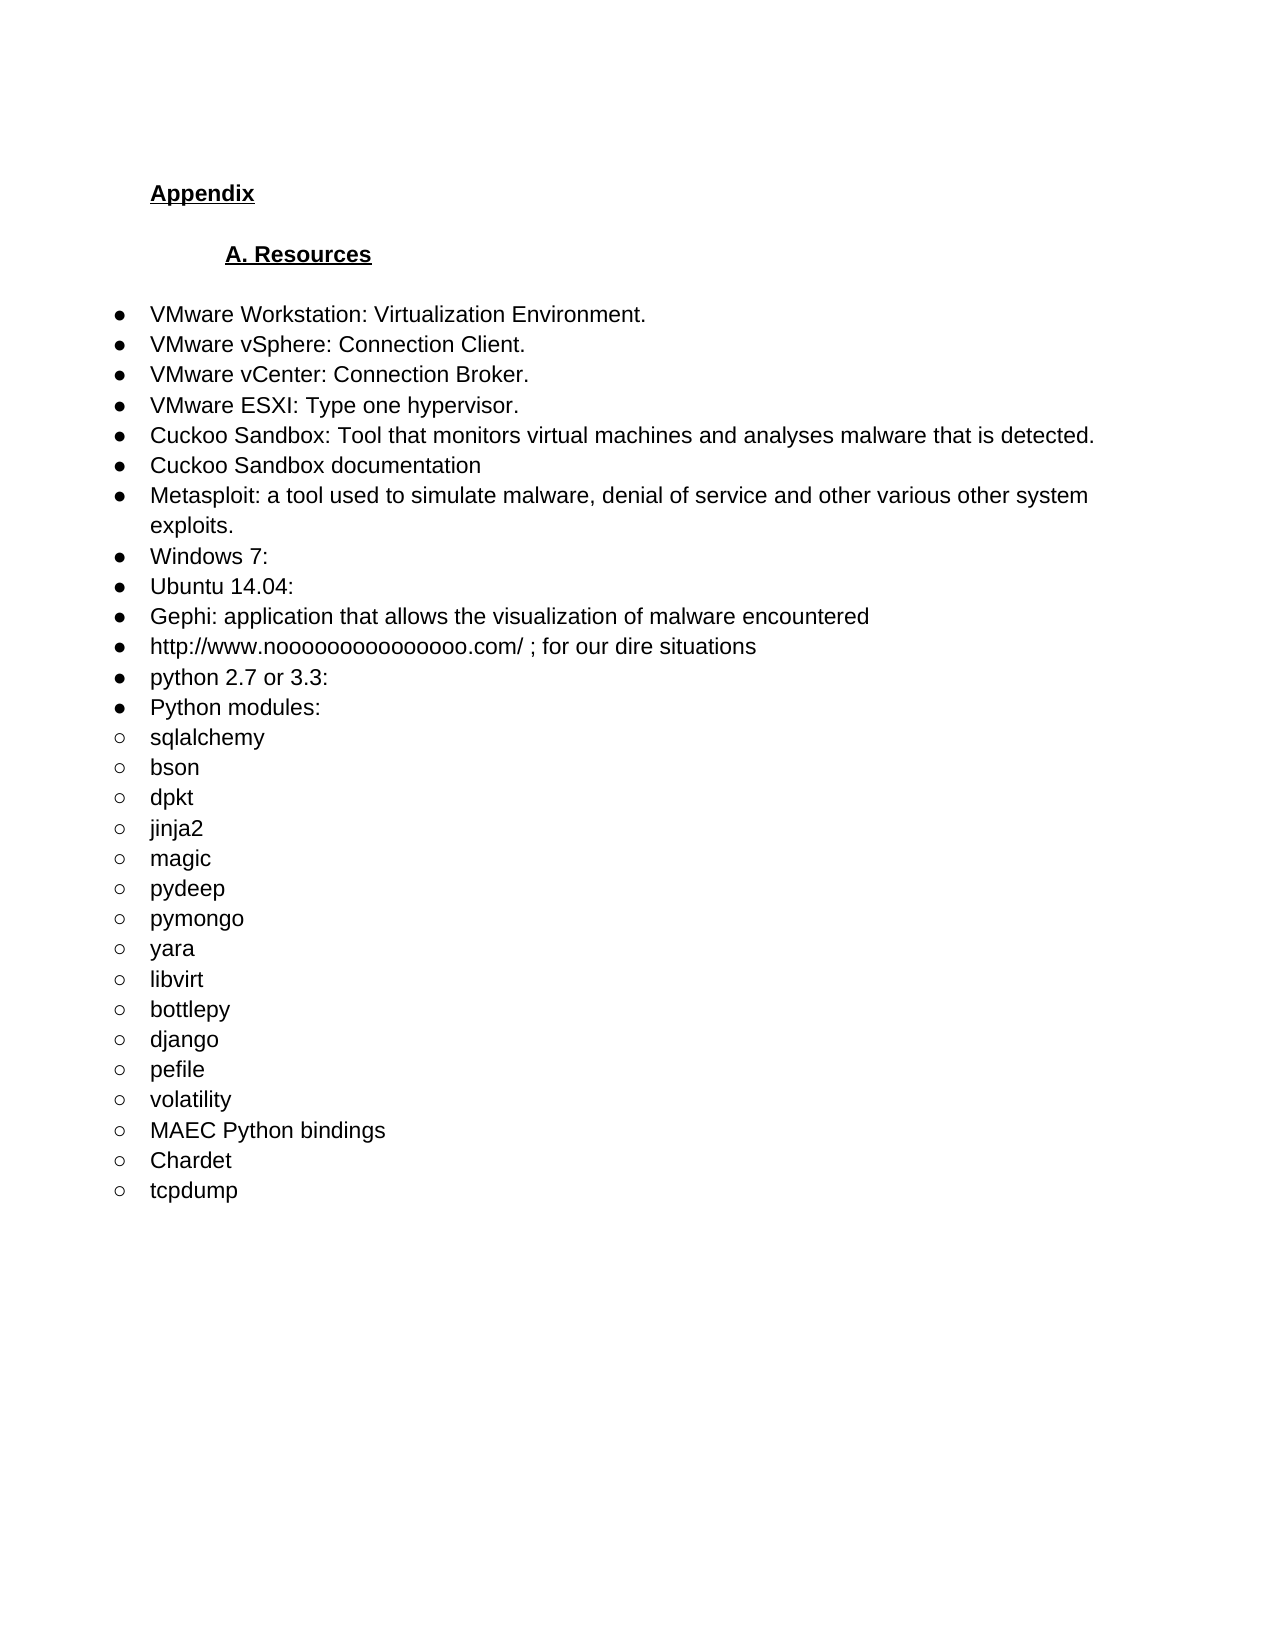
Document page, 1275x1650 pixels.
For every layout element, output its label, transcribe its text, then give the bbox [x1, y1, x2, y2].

list Python modules: [113, 694, 1125, 720]
list volatility [113, 1086, 1125, 1113]
list VMware vCenter: Connection Broker. [113, 361, 1125, 388]
list jinja2 [113, 814, 1125, 841]
list dpkt [113, 784, 1125, 811]
list python 2.7 or 3.3: [113, 663, 1125, 690]
list pefile [113, 1056, 1125, 1083]
list magic [113, 845, 1125, 871]
list pymongo [113, 905, 1125, 932]
list pydeep [113, 875, 1125, 901]
list Cuckoo Sandbox: Tool that monitors virtual machines and analyses malware that is detected. [113, 422, 1125, 448]
list bottlepy [113, 996, 1125, 1022]
list django [113, 1026, 1125, 1052]
list yara [113, 935, 1125, 962]
text Appendix [150, 180, 1125, 207]
list libvirt [113, 966, 1125, 992]
list Chardet [113, 1147, 1125, 1173]
list Windows 7: [113, 543, 1125, 569]
list Metasploit: a tool used to simulate malware, denial of service and other various other system exploits. [113, 482, 1125, 539]
list VMware vSphere: Connection Client. [113, 331, 1125, 358]
list Gephi: application that allows the visualization of malware encountered [113, 603, 1125, 629]
list VMware Workstation: Virtualization Environment. [113, 301, 1125, 327]
list Cuckoo Sandbox documentation [113, 452, 1125, 478]
list Ubuntu 14.04: [113, 573, 1125, 599]
list sqlalchemy [113, 724, 1125, 750]
list bson [113, 754, 1125, 781]
list tcpdump [113, 1177, 1125, 1203]
list MAEC Python bindings [113, 1117, 1125, 1143]
text A. Resources [150, 241, 1125, 267]
list VMware ESXI: Type one hypervisor. [113, 392, 1125, 418]
list http://www.nooooooooooooooo.com/ ; for our dire situations [113, 633, 1125, 660]
